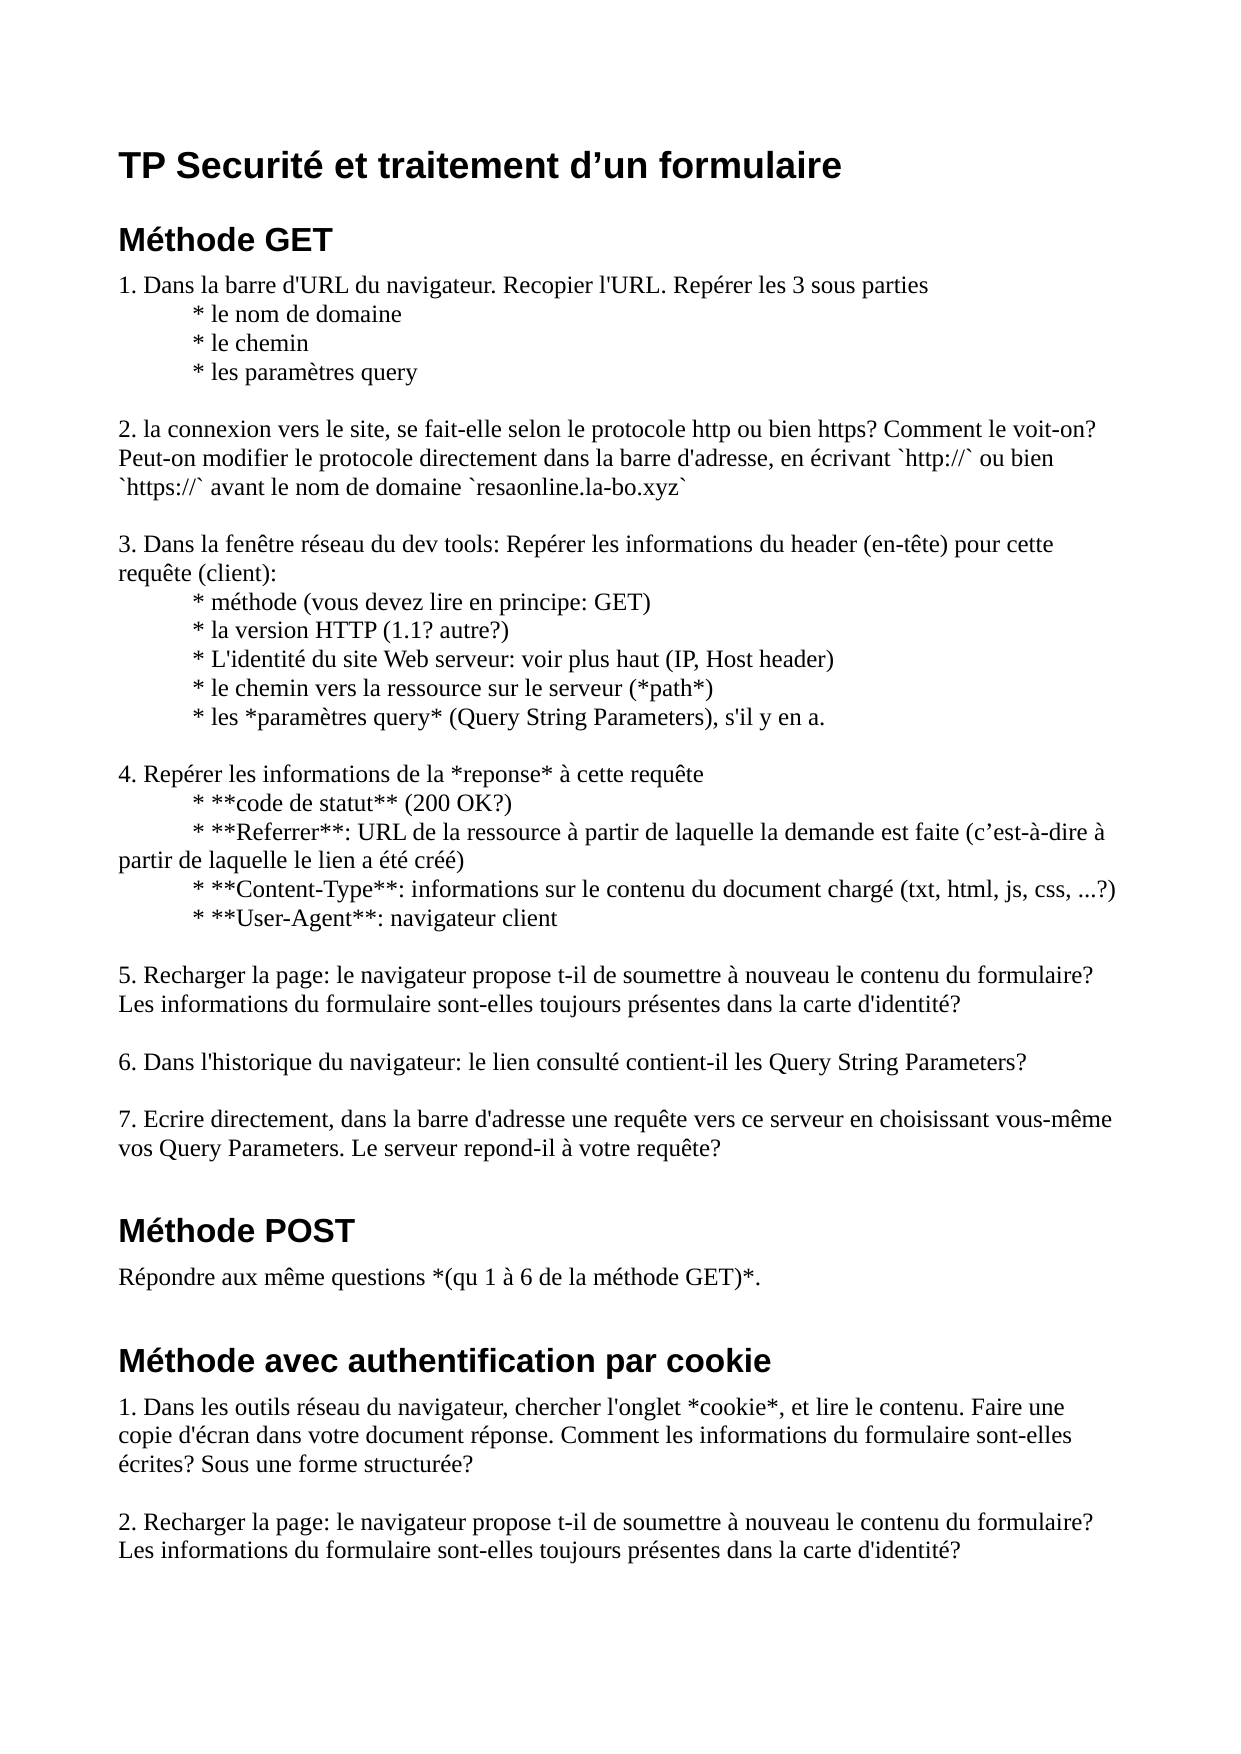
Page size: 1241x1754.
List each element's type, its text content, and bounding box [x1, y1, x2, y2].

text 4. Repérer les informations de la *reponse* à cette requête [118, 759, 1122, 788]
subtitle Méthode GET [118, 219, 1122, 258]
text * **User-Agent**: navigateur client [118, 903, 1122, 932]
text 2. la connexion vers le site, se fait-elle selon le protocole http ou bien https? Comment le voit-on? Peut-on modifier le protocole directement dans la barre d'adresse, en écrivant `http://` ou bien `https://` avant le nom de domaine `resaonline.la-bo.xyz` [118, 414, 1122, 501]
text * méthode (vous devez lire en principe: GET) [118, 587, 1122, 616]
text 5. Recharger la page: le navigateur propose t-il de soumettre à nouveau le contenu du formulaire? Les informations du formulaire sont-elles toujours présentes dans la carte d'identité? [118, 961, 1122, 1018]
subtitle TP Securité et traitement d’un formulaire [118, 143, 1122, 186]
text * les paramètres query [118, 357, 1122, 386]
text * le chemin vers la ressource sur le serveur (*path*) [118, 673, 1122, 702]
text 1. Dans les outils réseau du navigateur, chercher l'onglet *cookie*, et lire le contenu. Faire une copie d'écran dans votre document réponse. Comment les informations du formulaire sont-elles écrites? Sous une forme structurée? [118, 1392, 1122, 1478]
text * les *paramètres query* (Query String Parameters), s'il y en a. [118, 702, 1122, 731]
text 6. Dans l'historique du navigateur: le lien consulté contient-il les Query String Parameters? [118, 1047, 1122, 1076]
subtitle Méthode POST [118, 1211, 1122, 1250]
text * la version HTTP (1.1? autre?) [118, 616, 1122, 644]
text * le chemin [118, 328, 1122, 357]
text * L'identité du site Web serveur: voir plus haut (IP, Host header) [118, 644, 1122, 673]
text 3. Dans la fenêtre réseau du dev tools: Repérer les informations du header (en-tête) pour cette requête (client): [118, 529, 1122, 587]
text * **code de statut** (200 OK?) [118, 788, 1122, 817]
text * le nom de domaine [118, 299, 1122, 328]
text * **Referrer**: URL de la ressource à partir de laquelle la demande est faite (c’est-à-dire à partir de laquelle le lien a été créé) [118, 817, 1122, 874]
text 2. Recharger la page: le navigateur propose t-il de soumettre à nouveau le contenu du formulaire? Les informations du formulaire sont-elles toujours présentes dans la carte d'identité? [118, 1507, 1122, 1564]
text 1. Dans la barre d'URL du navigateur. Recopier l'URL. Repérer les 3 sous parties [118, 271, 1122, 299]
text Répondre aux même questions *(qu 1 à 6 de la méthode GET)*. [118, 1262, 1122, 1291]
subtitle Méthode avec authentification par cookie [118, 1341, 1122, 1379]
text * **Content-Type**: informations sur le contenu du document chargé (txt, html, js, css, ...?) [118, 874, 1122, 903]
text 7. Ecrire directement, dans la barre d'adresse une requête vers ce serveur en choisissant vous-même vos Query Parameters. Le serveur repond-il à votre requête? [118, 1104, 1122, 1162]
